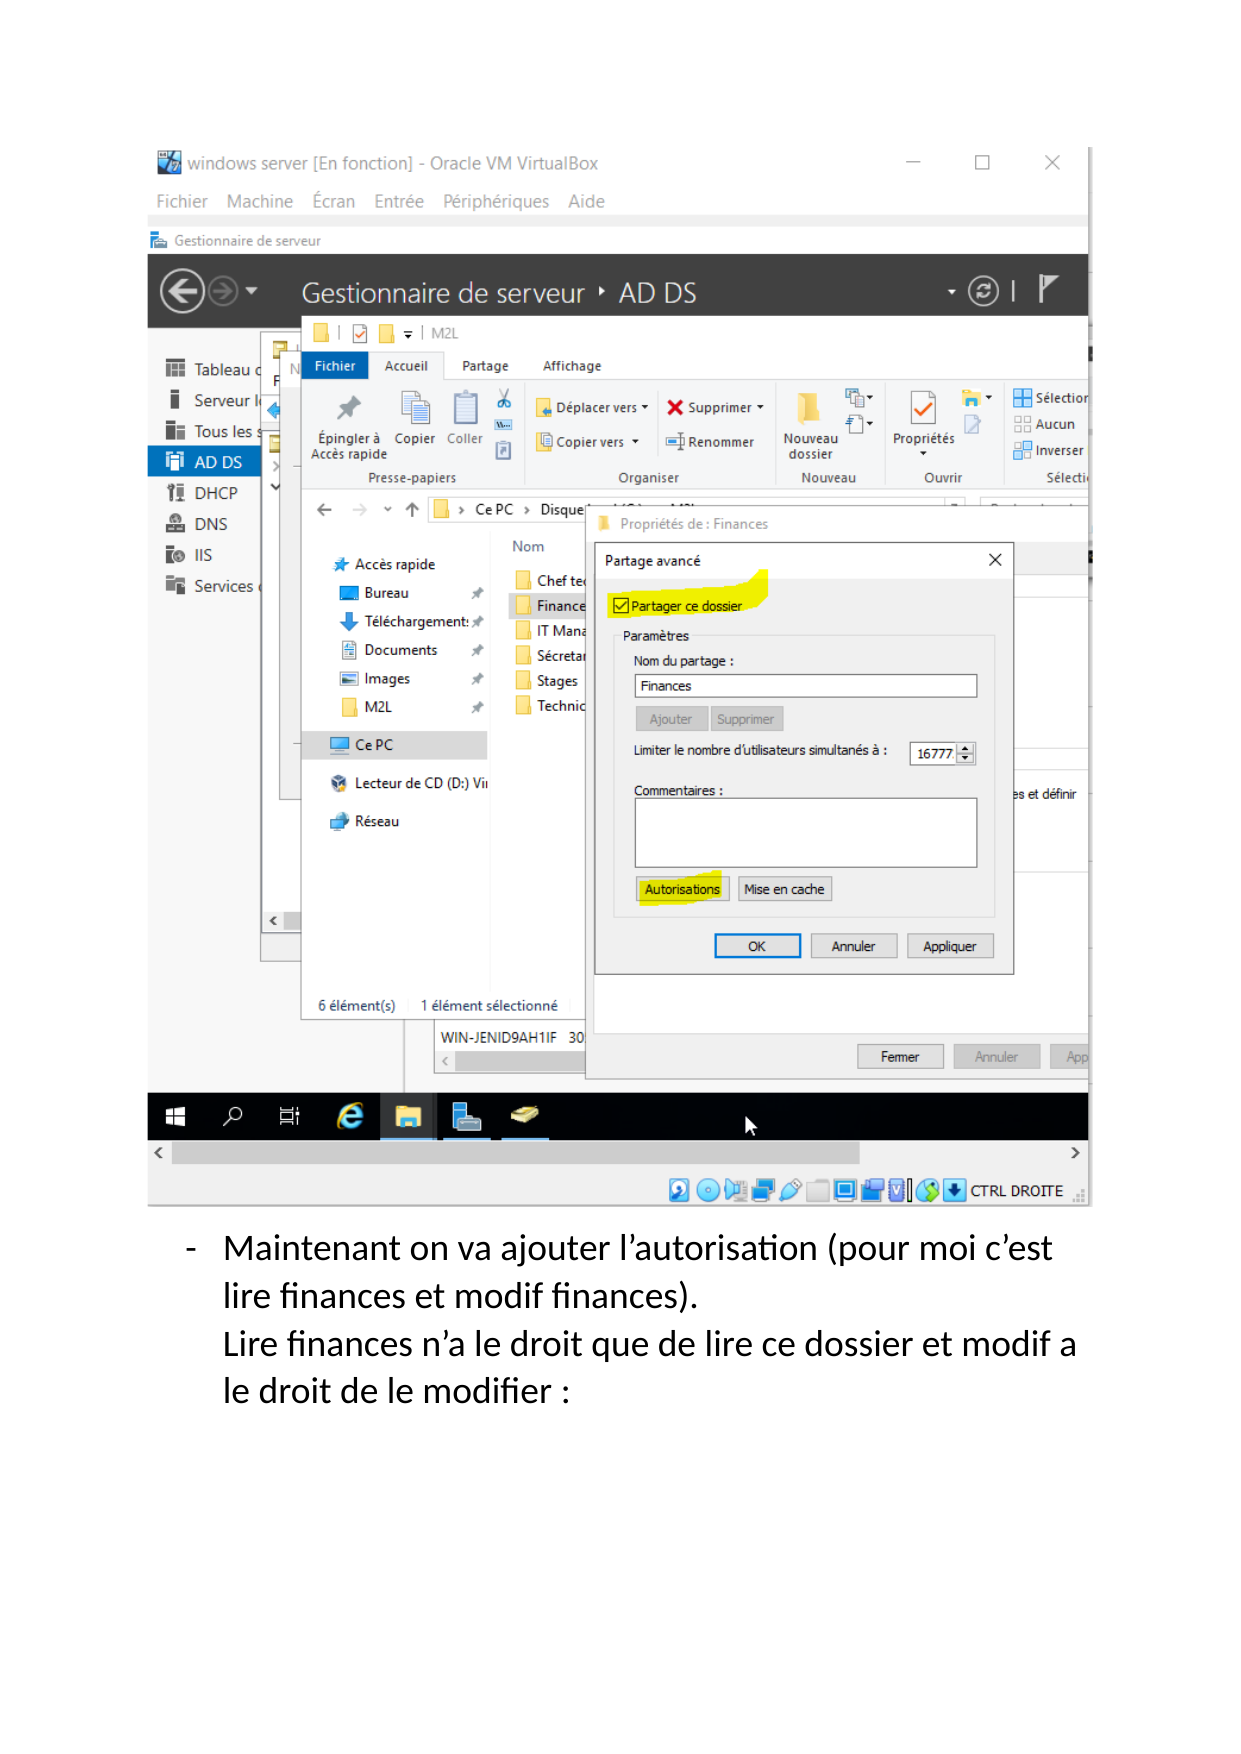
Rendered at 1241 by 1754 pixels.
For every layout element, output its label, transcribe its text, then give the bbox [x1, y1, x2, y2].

list Maintenant on va ajouter l’autorisation (pour moi c’est lire finances et modif finances). [185, 1224, 1093, 1318]
list Lire finances n’a le droit que de lire ce dossier et modif a le droit de le modifier : [223, 1319, 1093, 1413]
